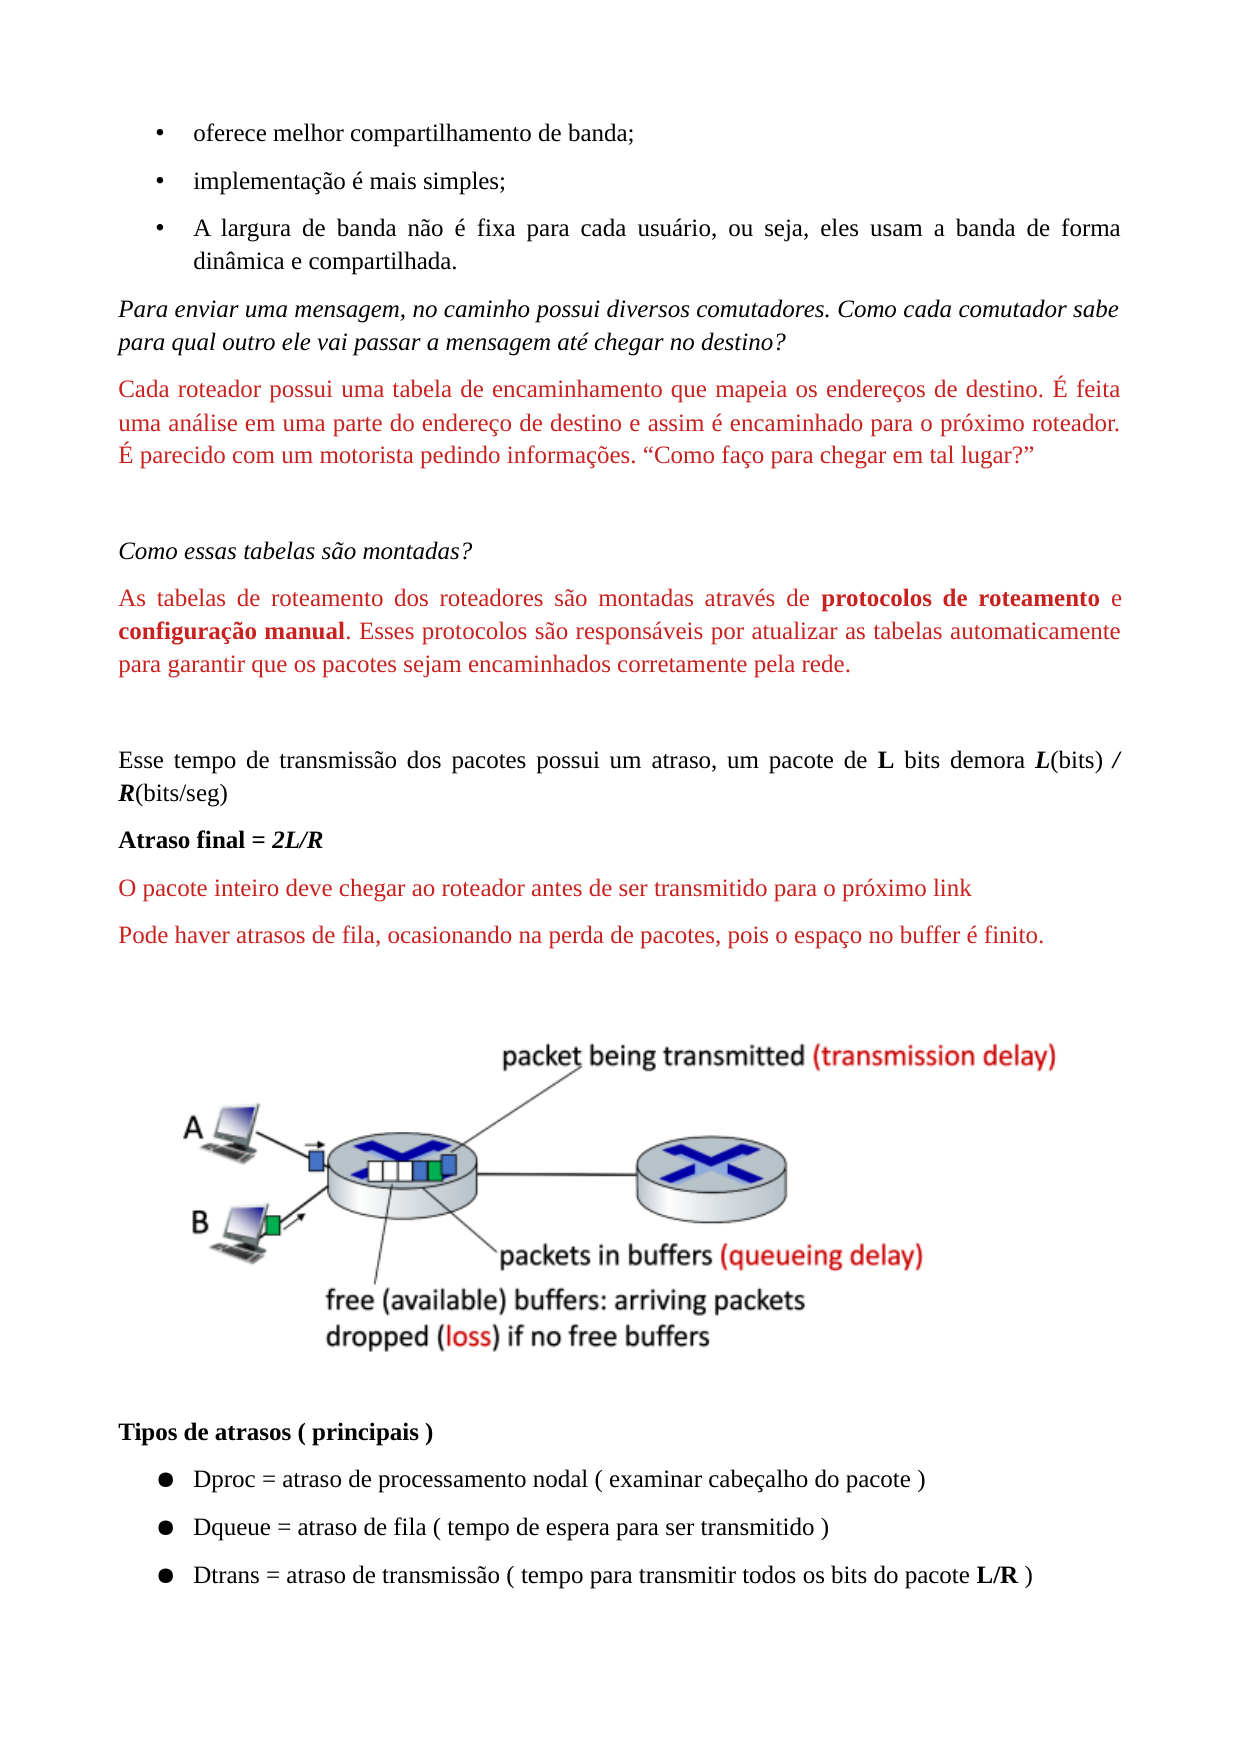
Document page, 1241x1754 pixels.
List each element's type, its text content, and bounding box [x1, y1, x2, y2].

text O pacote inteiro deve chegar ao roteador antes de ser transmitido para o próximo link [118, 873, 1122, 902]
text Cada roteador possui uma tabela de encaminhamento que mapeia os endereços de destino. É feita uma análise em uma parte do endereço de destino e assim é encaminhado para o próximo roteador. É parecido com um motorista pedindo informações. “Como faço para chegar em tal lugar?” [118, 374, 1122, 469]
list Dqueue = atraso de fila ( tempo de espera para ser transmitido ) [156, 1512, 1122, 1541]
text Atraso final = 2L/R [118, 825, 1122, 854]
text Tipos de atrasos ( principais ) [118, 1016, 1122, 1446]
text Pode haver atrasos de fila, ocasionando na perda de pacotes, pois o espaço no buffer é finito. [118, 921, 1122, 949]
text Para enviar uma mensagem, no caminho possui diversos comutadores. Como cada comutador sabe para qual outro ele vai passar a mensagem até chegar no destino? [118, 294, 1122, 356]
list A largura de banda não é fixa para cada usuário, ou seja, eles usam a banda de forma dinâmica e compartilhada. [156, 213, 1122, 275]
text Como essas tabelas são montadas? [118, 536, 1122, 564]
text As tabelas de roteamento dos roteadores são montadas através de protocolos de roteamento e configuração manual. Esses protocolos são responsáveis por atualizar as tabelas automaticamente para garantir que os pacotes sejam encaminhados corretamente pela rede. [118, 583, 1122, 678]
list Dproc = atraso de processamento nodal ( examinar cabeçalho do pacote ) [156, 1464, 1122, 1493]
picture [157, 1015, 1083, 1413]
text Esse tempo de transmissão dos pacotes possui um atraso, um pacote de L bits demora L(bits) / R(bits/seg) [118, 745, 1122, 806]
list Dtrans = atraso de transmissão ( tempo para transmitir todos os bits do pacote L/R ) [156, 1560, 1122, 1588]
list implementação é mais simples; [156, 166, 1122, 194]
list oferece melhor compartilhamento de banda; [156, 118, 1122, 147]
